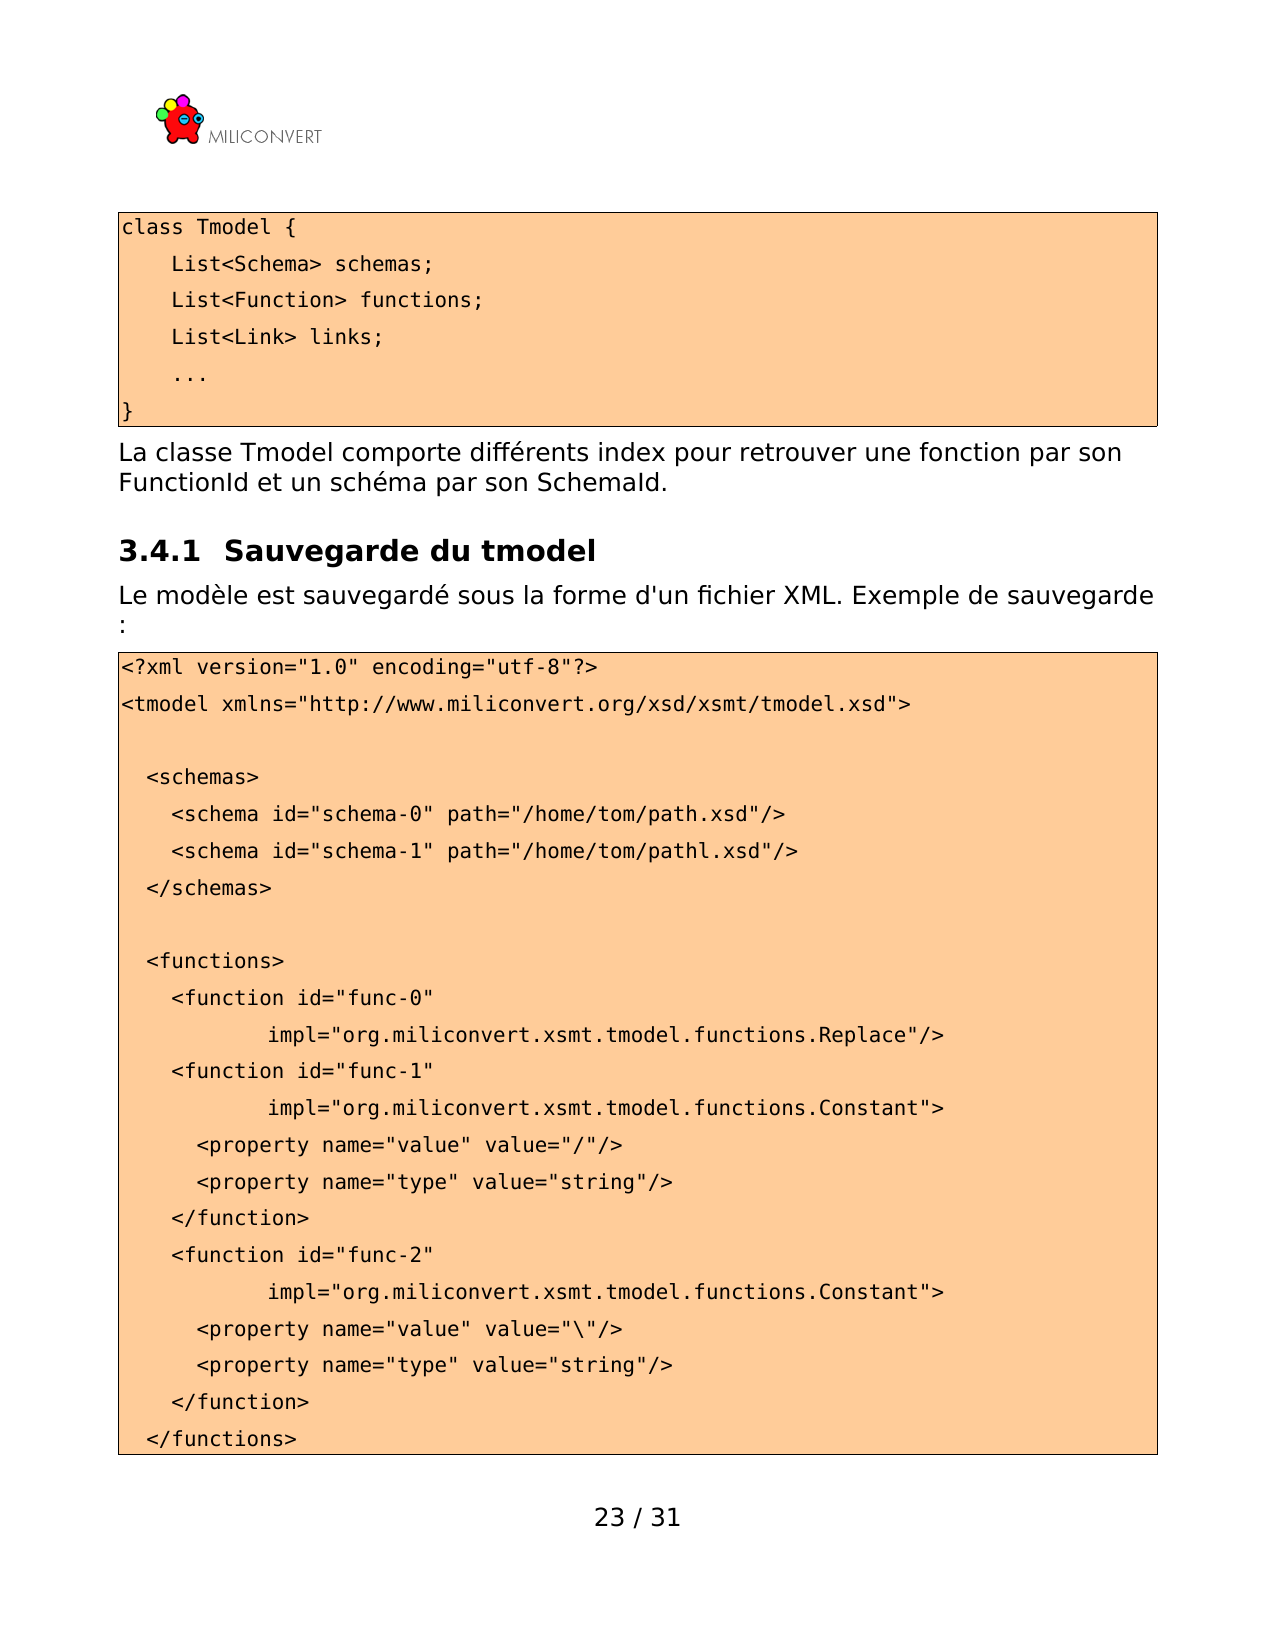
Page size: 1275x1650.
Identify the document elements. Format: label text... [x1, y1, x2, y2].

text List<Schema> schemas; [119, 248, 1157, 276]
text <property name="value" value="\"/> [119, 1314, 1157, 1341]
text <schemas> [119, 762, 1157, 789]
text </function> [119, 1203, 1157, 1231]
text </function> [119, 1387, 1157, 1414]
text La classe Tmodel comporte différents index pour retrouver une fonction par son FunctionId et un schéma par son SchemaId. [118, 439, 1157, 497]
text </functions> [119, 1424, 1157, 1454]
text class Tmodel { [119, 213, 1157, 239]
text } [119, 396, 1157, 426]
text <function id="func-2" [119, 1240, 1157, 1267]
text <?xml version="1.0" encoding="utf-8"?> [119, 653, 1157, 679]
text <schema id="schema-1" path="/home/tom/pathl.xsd"/> [119, 836, 1157, 863]
text <schema id="schema-0" path="/home/tom/path.xsd"/> [119, 799, 1157, 826]
text <property name="value" value="/"/> [119, 1130, 1157, 1157]
text <tmodel xmlns="http://www.miliconvert.org/xsd/xsmt/tmodel.xsd"> [119, 688, 1157, 716]
text <function id="func-1" [119, 1056, 1157, 1084]
picture [132, 69, 354, 176]
text impl="org.miliconvert.xsmt.tmodel.functions.Replace"/> [119, 1019, 1157, 1047]
text <function id="func-0" [119, 983, 1157, 1010]
text List<Function> functions; [119, 285, 1157, 313]
subtitle Sauvegarde du tmodel [118, 534, 1157, 568]
text <property name="type" value="string"/> [119, 1350, 1157, 1378]
text impl="org.miliconvert.xsmt.tmodel.functions.Constant"> [119, 1277, 1157, 1304]
text </schemas> [119, 872, 1157, 900]
text List<Link> links; [119, 322, 1157, 349]
text impl="org.miliconvert.xsmt.tmodel.functions.Constant"> [119, 1093, 1157, 1120]
text ... [119, 359, 1157, 386]
text <functions> [119, 946, 1157, 973]
text Le modèle est sauvegardé sous la forme d'un fichier XML. Exemple de sauvegarde : [118, 581, 1157, 639]
text <property name="type" value="string"/> [119, 1167, 1157, 1194]
